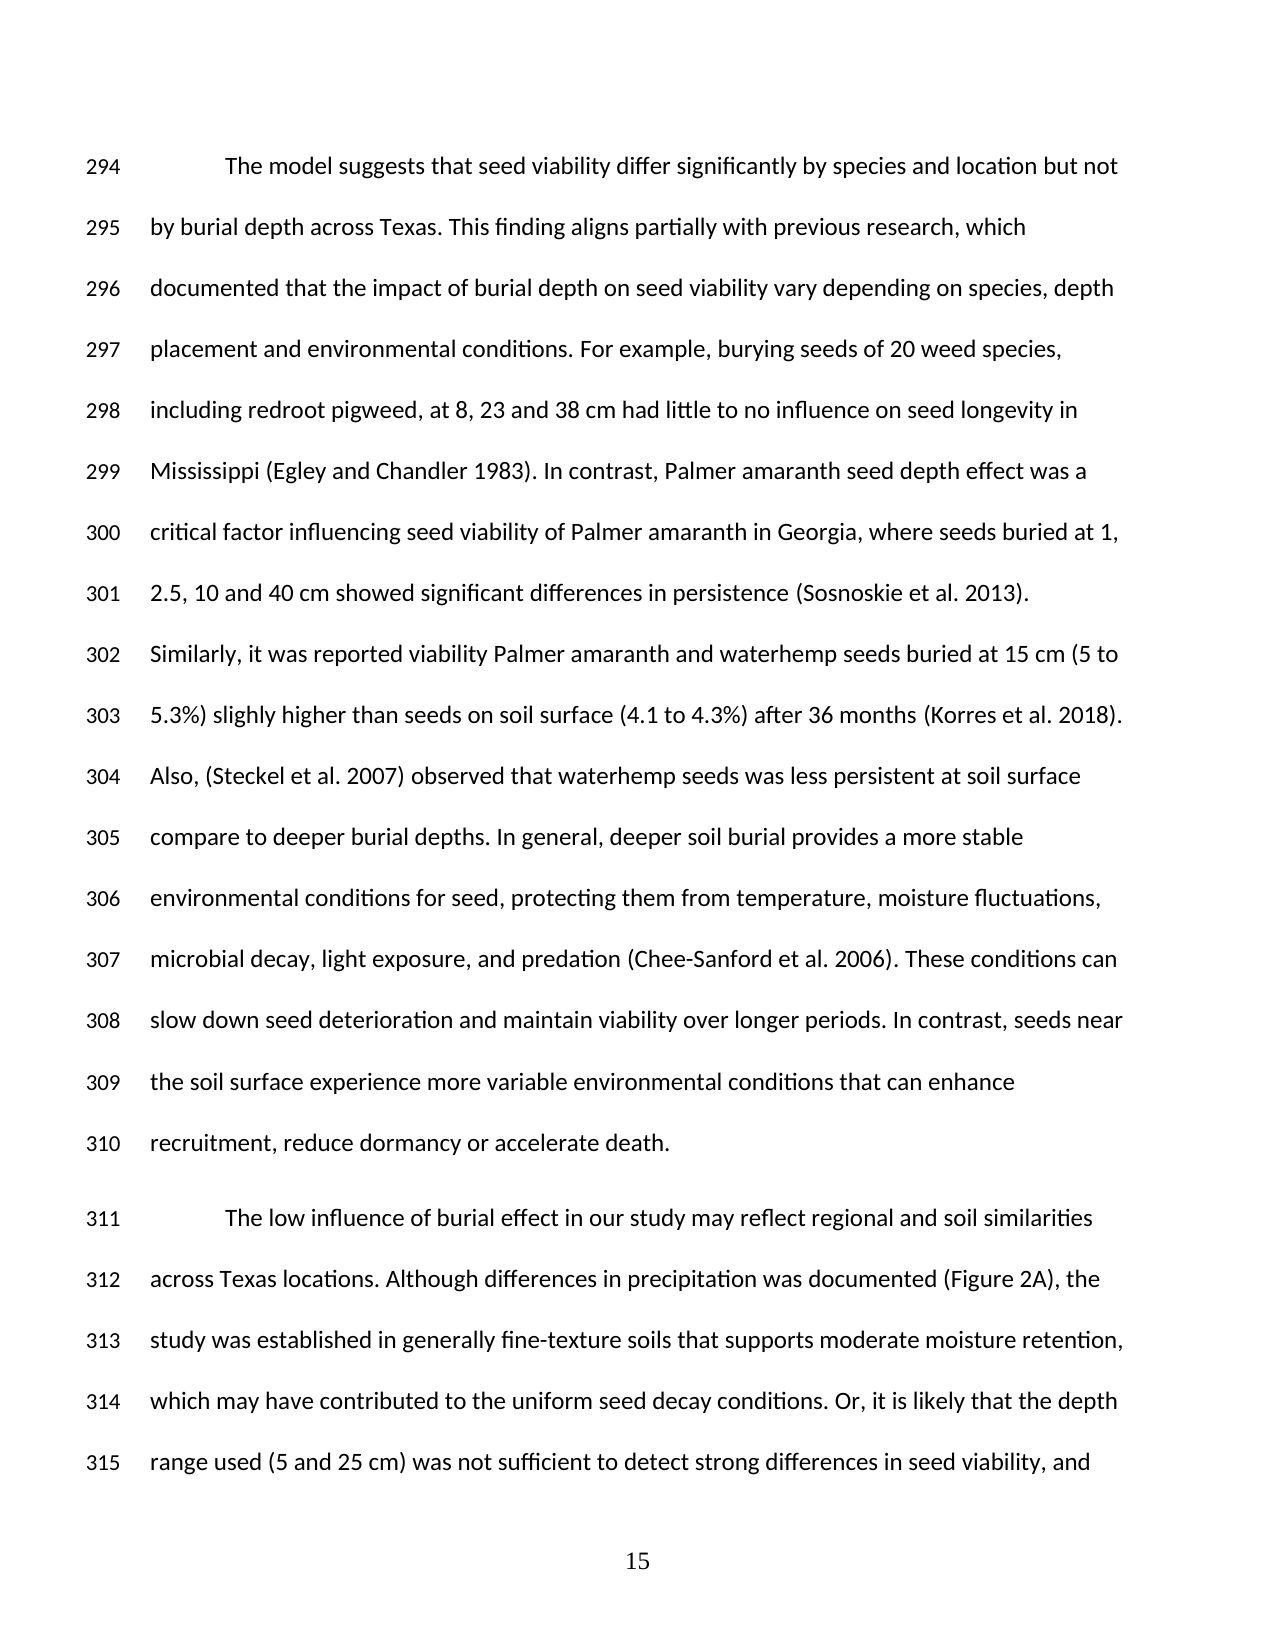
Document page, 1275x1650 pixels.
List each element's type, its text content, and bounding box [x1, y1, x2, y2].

text The low influence of burial effect in our study may reflect regional and soil similarities across Texas locations. Although differences in precipitation was documented (Figure 2A), the study was established in generally fine-texture soils that supports moderate moisture retention, which may have contributed to the uniform seed decay conditions. Or, it is likely that the depth range used (5 and 25 cm) was not sufficient to detect strong differences in seed viability, and [150, 1202, 1125, 1477]
text The model suggests that seed viability differ significantly by species and location but not by burial depth across Texas. This finding aligns partially with previous research, which documented that the impact of burial depth on seed viability vary depending on species, depth placement and environmental conditions. For example, burying seeds of 20 weed species, including redroot pigweed, at 8, 23 and 38 cm had little to no influence on seed longevity in Mississippi (Egley and Chandler 1983). In contrast, Palmer amaranth seed depth effect was a critical factor influencing seed viability of Palmer amaranth in Georgia, where seeds buried at 1, 2.5, 10 and 40 cm showed significant differences in persistence (Sosnoskie et al. 2013). Similarly, it was reported viability Palmer amaranth and waterhemp seeds buried at 15 cm (5 to 5.3%) slighly higher than seeds on soil surface (4.1 to 4.3%) after 36 months (Korres et al. 2018). Also, (Steckel et al. 2007) observed that waterhemp seeds was less persistent at soil surface compare to deeper burial depths. In general, deeper soil burial provides a more stable environmental conditions for seed, protecting them from temperature, moisture fluctuations, microbial decay, light exposure, and predation (Chee-Sanford et al. 2006). These conditions can slow down seed deterioration and maintain viability over longer periods. In contrast, seeds near the soil surface experience more variable environmental conditions that can enhance recruitment, reduce dormancy or accelerate death. [150, 150, 1125, 1157]
